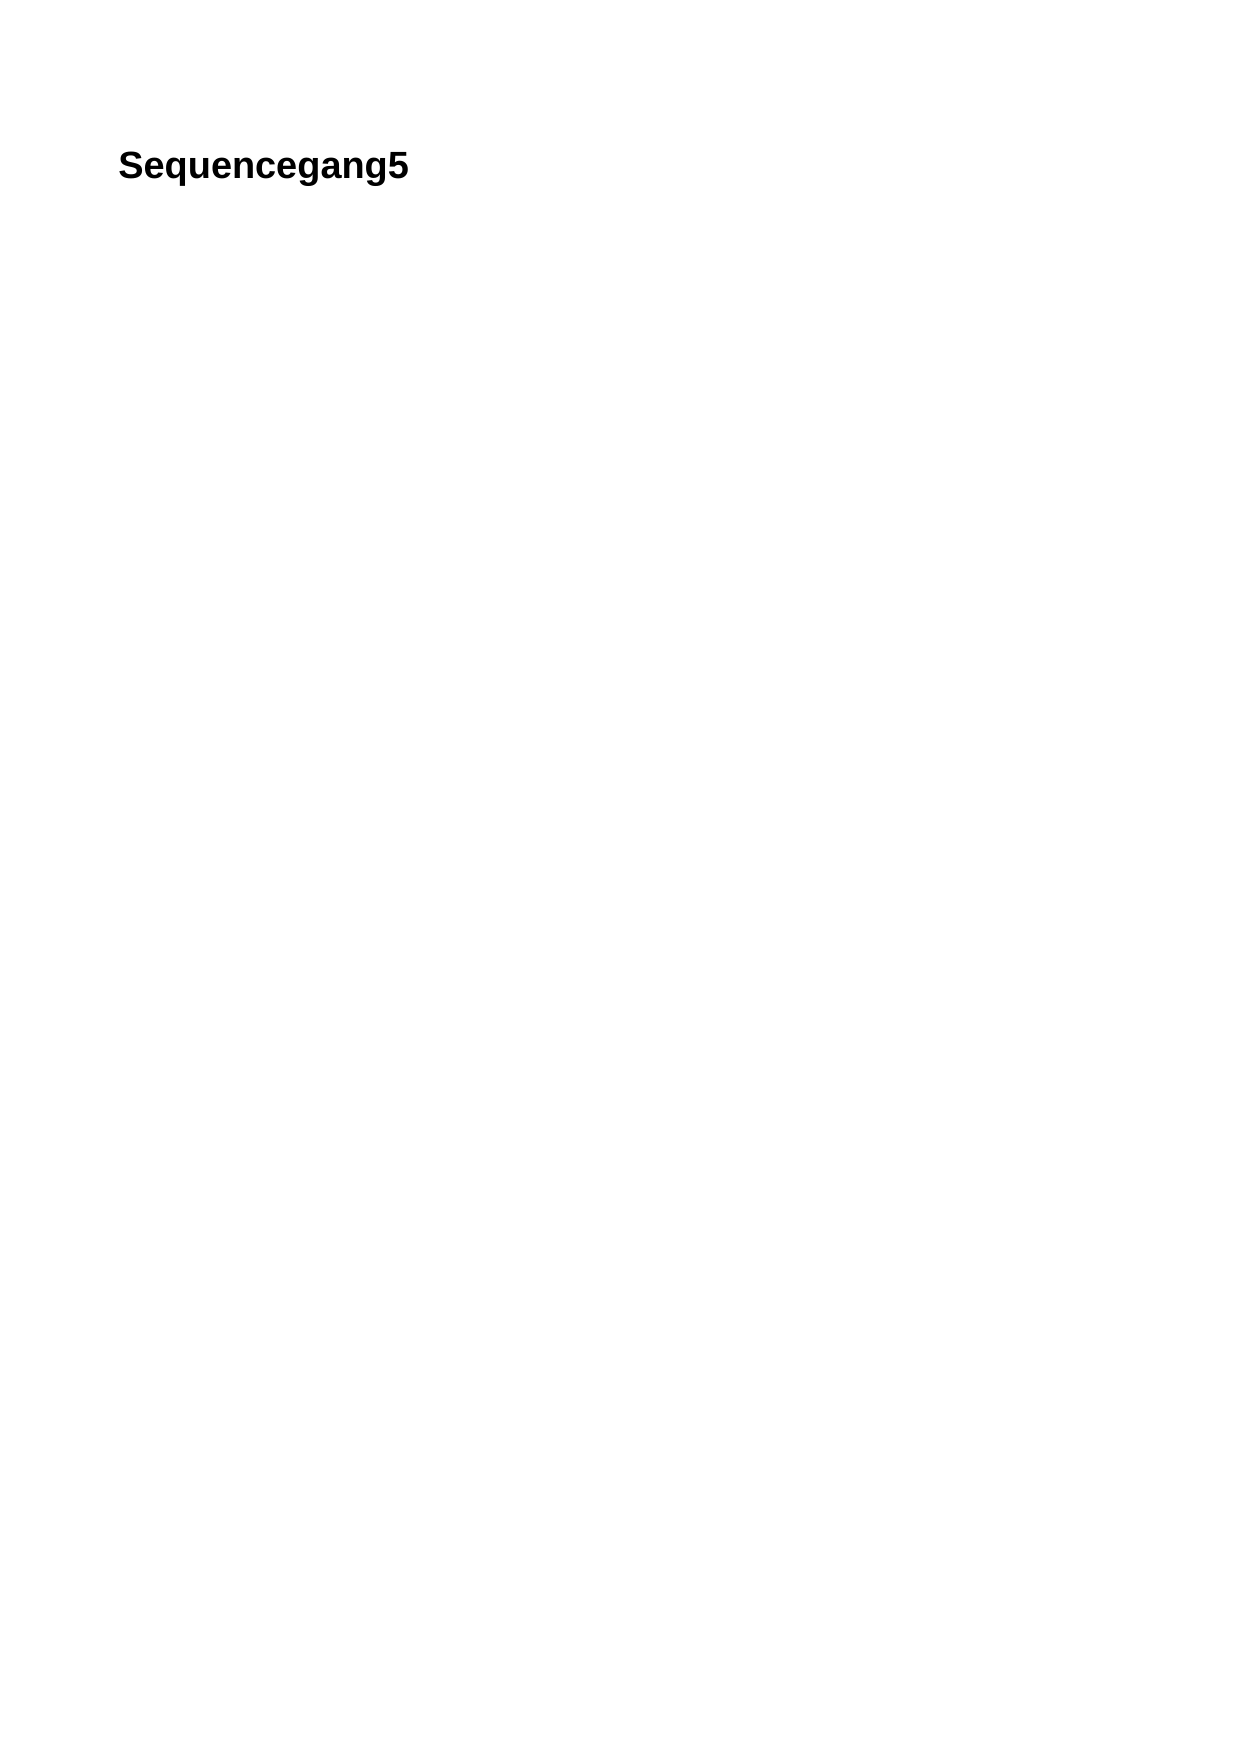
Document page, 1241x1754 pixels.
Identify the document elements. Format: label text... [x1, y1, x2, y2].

subtitle Sequencegang5 [118, 143, 1122, 187]
